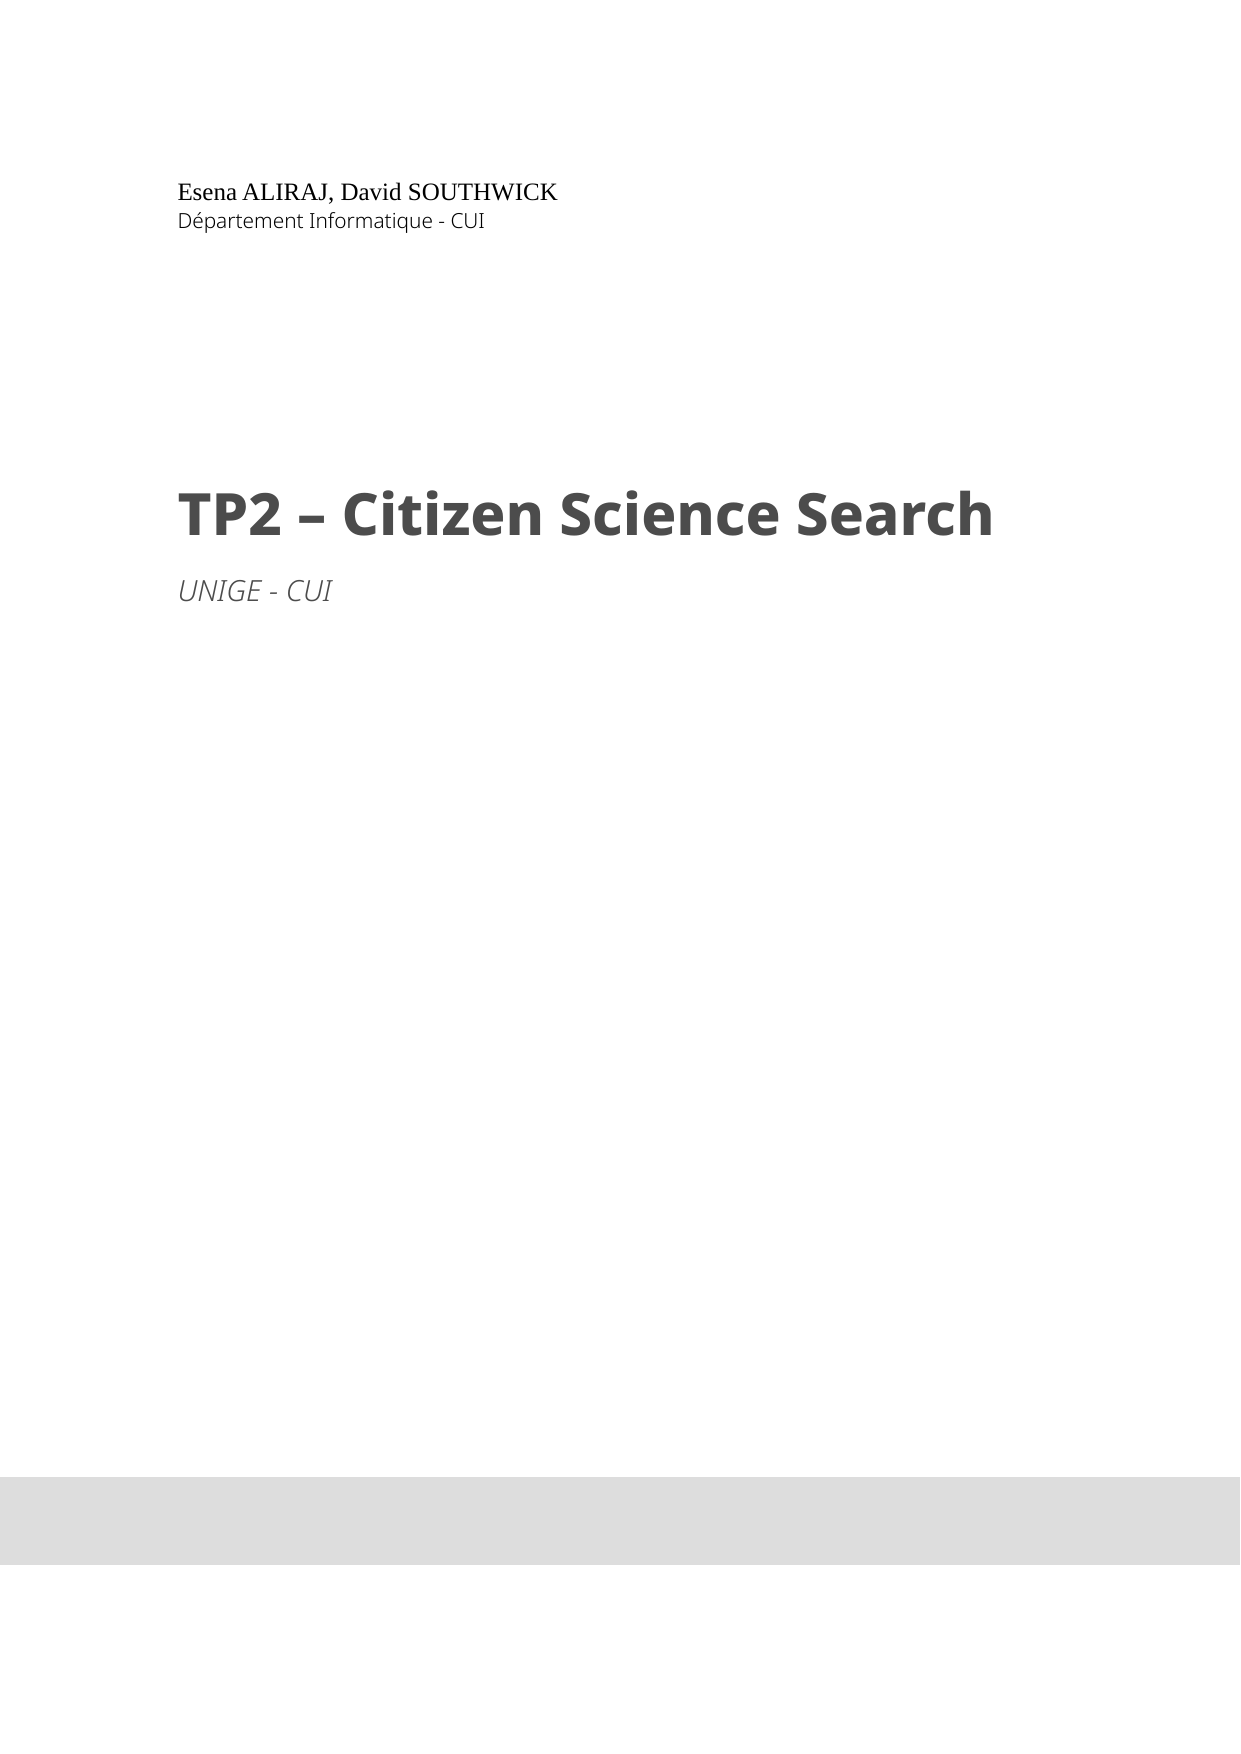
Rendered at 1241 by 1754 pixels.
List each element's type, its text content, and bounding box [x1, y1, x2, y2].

title UNIGE - CUI [177, 570, 1063, 610]
text Département Informatique - CUI [177, 206, 1063, 234]
title TP2 – Citizen Science Search [177, 473, 1063, 552]
text Esena ALIRAJ, David SOUTHWICK [177, 177, 1063, 206]
